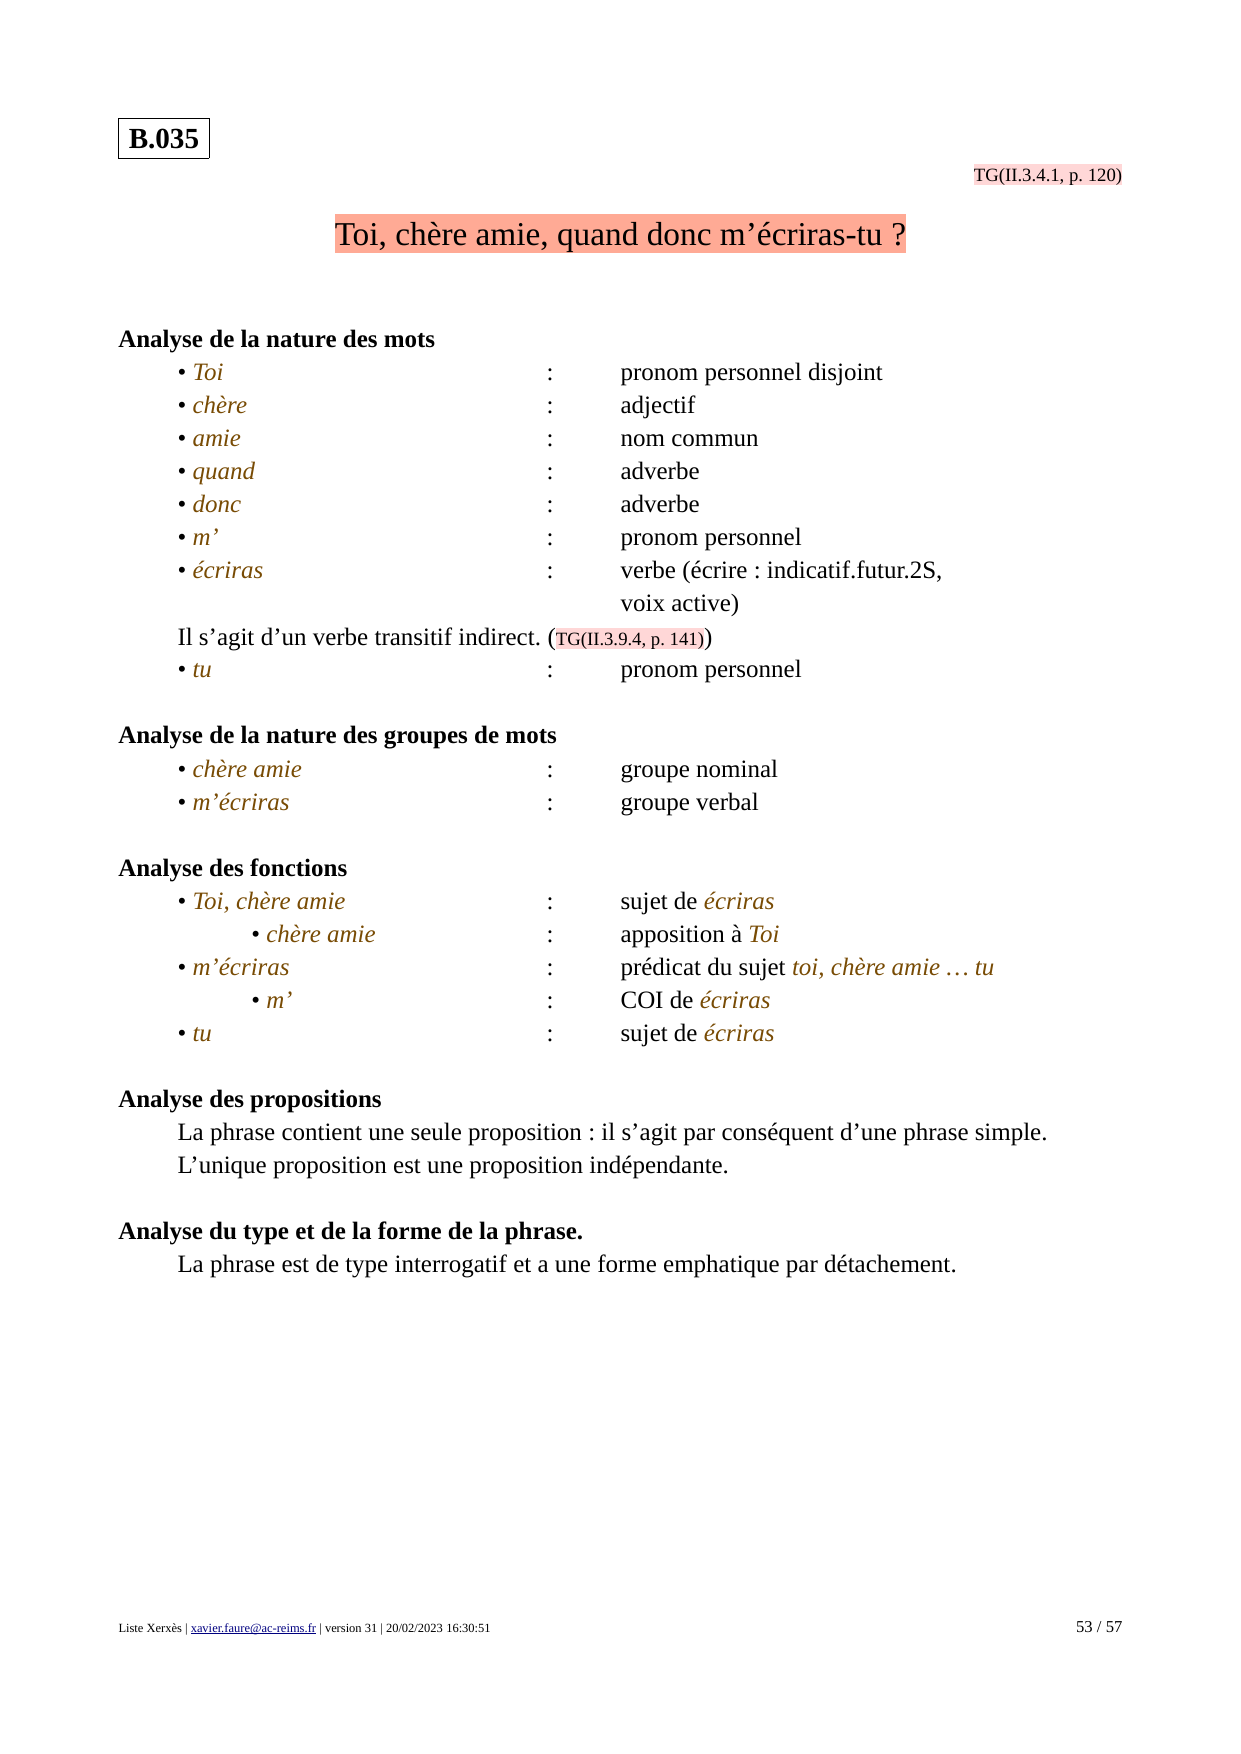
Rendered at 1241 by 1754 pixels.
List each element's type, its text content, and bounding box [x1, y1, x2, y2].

text • m’ : pronom personnel [177, 522, 1122, 551]
text • donc : adverbe [177, 489, 1122, 518]
text Analyse de la nature des mots [118, 324, 1122, 353]
text • m’écriras : prédicat du sujet toi, chère amie … tu [177, 952, 1122, 981]
text • tu : pronom personnel [177, 654, 1122, 683]
text • m’ : COI de écriras [177, 985, 1122, 1013]
text • Toi, chère amie : sujet de écriras [177, 886, 1122, 914]
text • chère amie : apposition à Toi [177, 919, 1122, 947]
text La phrase est de type interrogatif et a une forme emphatique par détachement. [177, 1249, 1122, 1278]
text voix active) [177, 588, 1122, 617]
text • chère amie : groupe nominal [177, 754, 1122, 782]
text Toi, chère amie, quand donc m’écriras-tu ? [118, 214, 335, 253]
text [210, 118, 1122, 158]
text Analyse de la nature des groupes de mots [118, 721, 1122, 749]
text TG(II.3.4.1, p. 120) [118, 164, 974, 185]
text Il s’agit d’un verbe transitif indirect. (TG(II.3.9.4, p. 141)) [177, 622, 1122, 650]
text Analyse du type et de la forme de la phrase. [118, 1216, 1122, 1245]
text • quand : adverbe [177, 456, 1122, 485]
text Toi, chère amie, quand donc m’écriras-tu ? [906, 214, 1122, 253]
text La phrase contient une seule proposition : il s’agit par conséquent d’une phrase simple. [177, 1117, 1122, 1146]
text • écriras : verbe (écrire : indicatif.futur.2S, [177, 556, 1122, 584]
text • tu : sujet de écriras [177, 1018, 1122, 1047]
text • m’écriras : groupe verbal [177, 787, 1122, 815]
text B.035 [119, 119, 209, 158]
text L’unique proposition est une proposition indépendante. [177, 1150, 1122, 1179]
text Analyse des fonctions [118, 853, 1122, 881]
text Analyse des propositions [118, 1084, 1122, 1113]
text • amie : nom commun [177, 423, 1122, 452]
text • chère : adjectif [177, 390, 1122, 419]
text • Toi : pronom personnel disjoint [177, 357, 1122, 386]
